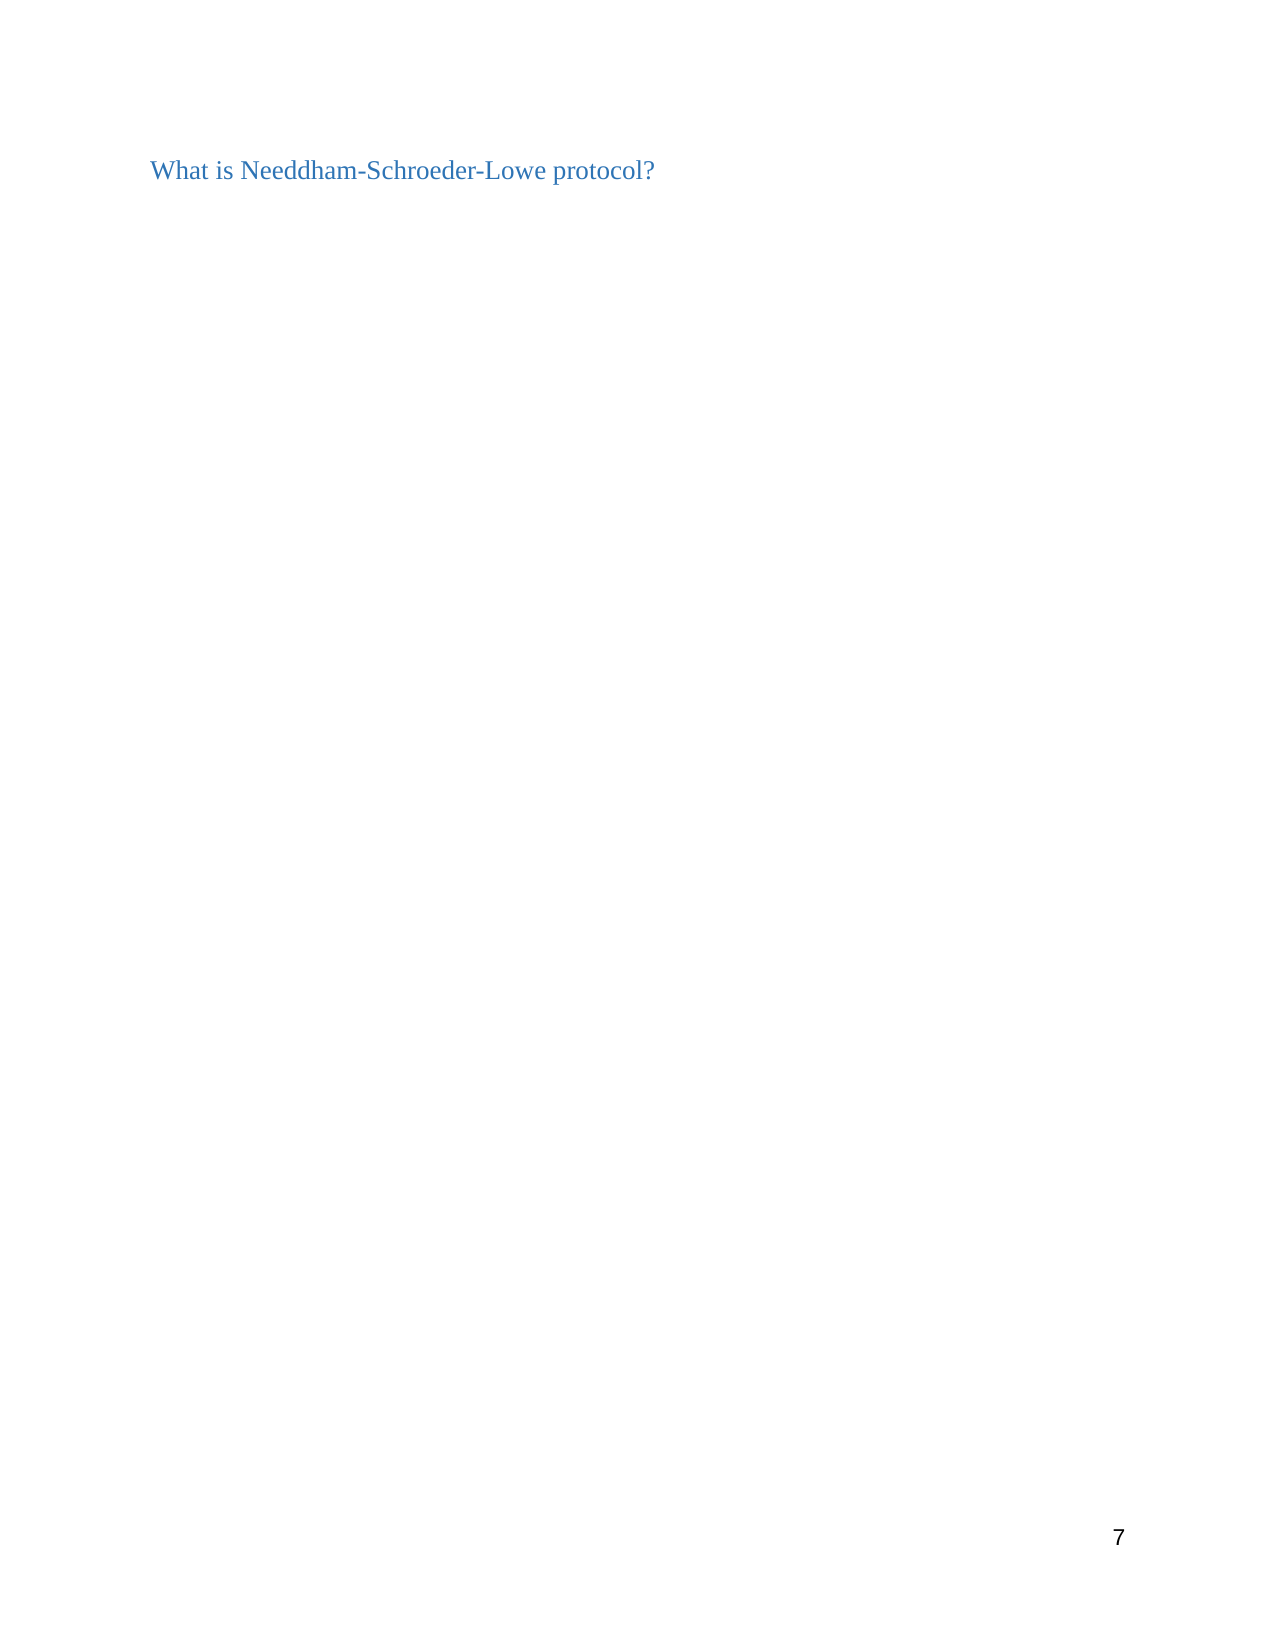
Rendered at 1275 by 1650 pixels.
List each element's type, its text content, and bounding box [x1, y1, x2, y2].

subtitle What is Needdham-Schroeder-Lowe protocol? [150, 154, 1125, 185]
